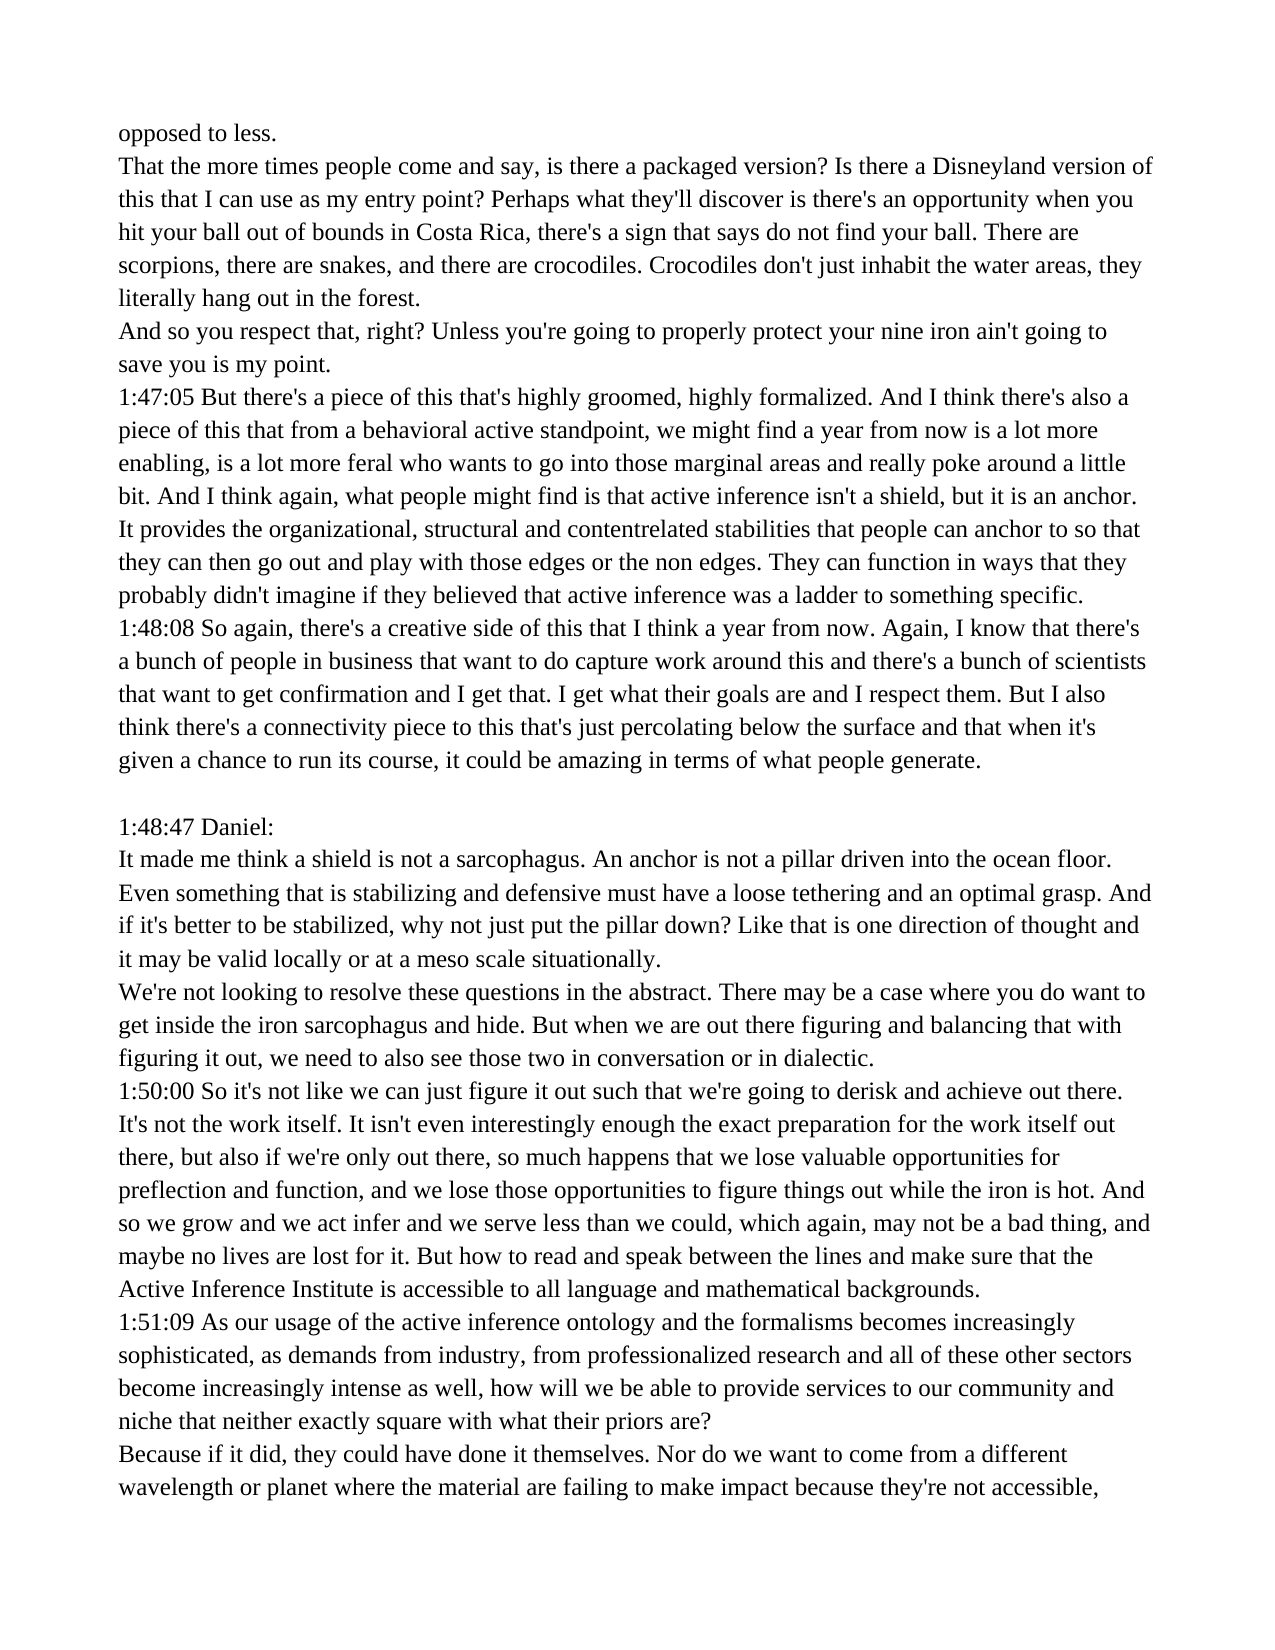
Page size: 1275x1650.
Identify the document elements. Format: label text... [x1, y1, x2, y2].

text It made me think a shield is not a sarcophagus. An anchor is not a pillar driven into the ocean floor. Even something that is stabilizing and defensive must have a loose tethering and an optimal grasp. And if it's better to be stabilized, why not just put the pillar down? Like that is one direction of thought and it may be valid locally or at a meso scale situationally. [118, 844, 1157, 972]
text We're not looking to resolve these questions in the abstract. There may be a case where you do want to get inside the iron sarcophagus and hide. But when we are out there figuring and balancing that with figuring it out, we need to also see those two in conversation or in dialectic. [118, 977, 1157, 1071]
text That the more times people come and say, is there a packaged version? Is there a Disneyland version of this that I can use as my entry point? Perhaps what they'll discover is there's an opportunity when you hit your ball out of bounds in Costa Rica, there's a sign that says do not find your ball. There are scorpions, there are snakes, and there are crocodiles. Crocodiles don't just inhabit the water areas, they literally hang out in the forest. [118, 151, 1157, 312]
text opposed to less. [118, 118, 1157, 147]
text 1:50:00 So it's not like we can just figure it out such that we're going to derisk and achieve out there. [118, 1076, 1157, 1104]
text It's not the work itself. It isn't even interestingly enough the exact preparation for the work itself out there, but also if we're only out there, so much happens that we lose valuable opportunities for preflection and function, and we lose those opportunities to figure things out while the iron is hot. And so we grow and we act infer and we serve less than we could, which again, may not be a bad thing, and maybe no lives are lost for it. But how to read and speak between the lines and make sure that the Active Inference Institute is accessible to all language and mathematical backgrounds. [118, 1109, 1157, 1303]
text And so you respect that, right? Unless you're going to properly protect your nine iron ain't going to save you is my point. [118, 316, 1157, 378]
text 1:51:09 As our usage of the active inference ontology and the formalisms becomes increasingly sophisticated, as demands from industry, from professionalized research and all of these other sectors become increasingly intense as well, how will we be able to provide services to our community and niche that neither exactly square with what their priors are? [118, 1307, 1157, 1435]
text 1:48:47 Daniel: [118, 812, 1157, 840]
text It provides the organizational, structural and contentrelated stabilities that people can anchor to so that they can then go out and play with those edges or the non edges. They can function in ways that they probably didn't imagine if they believed that active inference was a ladder to something specific. [118, 514, 1157, 609]
text 1:47:05 But there's a piece of this that's highly groomed, highly formalized. And I think there's also a piece of this that from a behavioral active standpoint, we might find a year from now is a lot more enabling, is a lot more feral who wants to go into those marginal areas and really poke around a little bit. And I think again, what people might find is that active inference isn't a shield, but it is an anchor. [118, 382, 1157, 510]
text Because if it did, they could have done it themselves. Nor do we want to come from a different wavelength or planet where the material are failing to make impact because they're not accessible, [118, 1439, 1157, 1501]
text 1:48:08 So again, there's a creative side of this that I think a year from now. Again, I know that there's a bunch of people in business that want to do capture work around this and there's a bunch of scientists that want to get confirmation and I get that. I get what their goals are and I respect them. But I also think there's a connectivity piece to this that's just percolating below the surface and that when it's given a chance to run its course, it could be amazing in terms of what people generate. [118, 613, 1157, 774]
